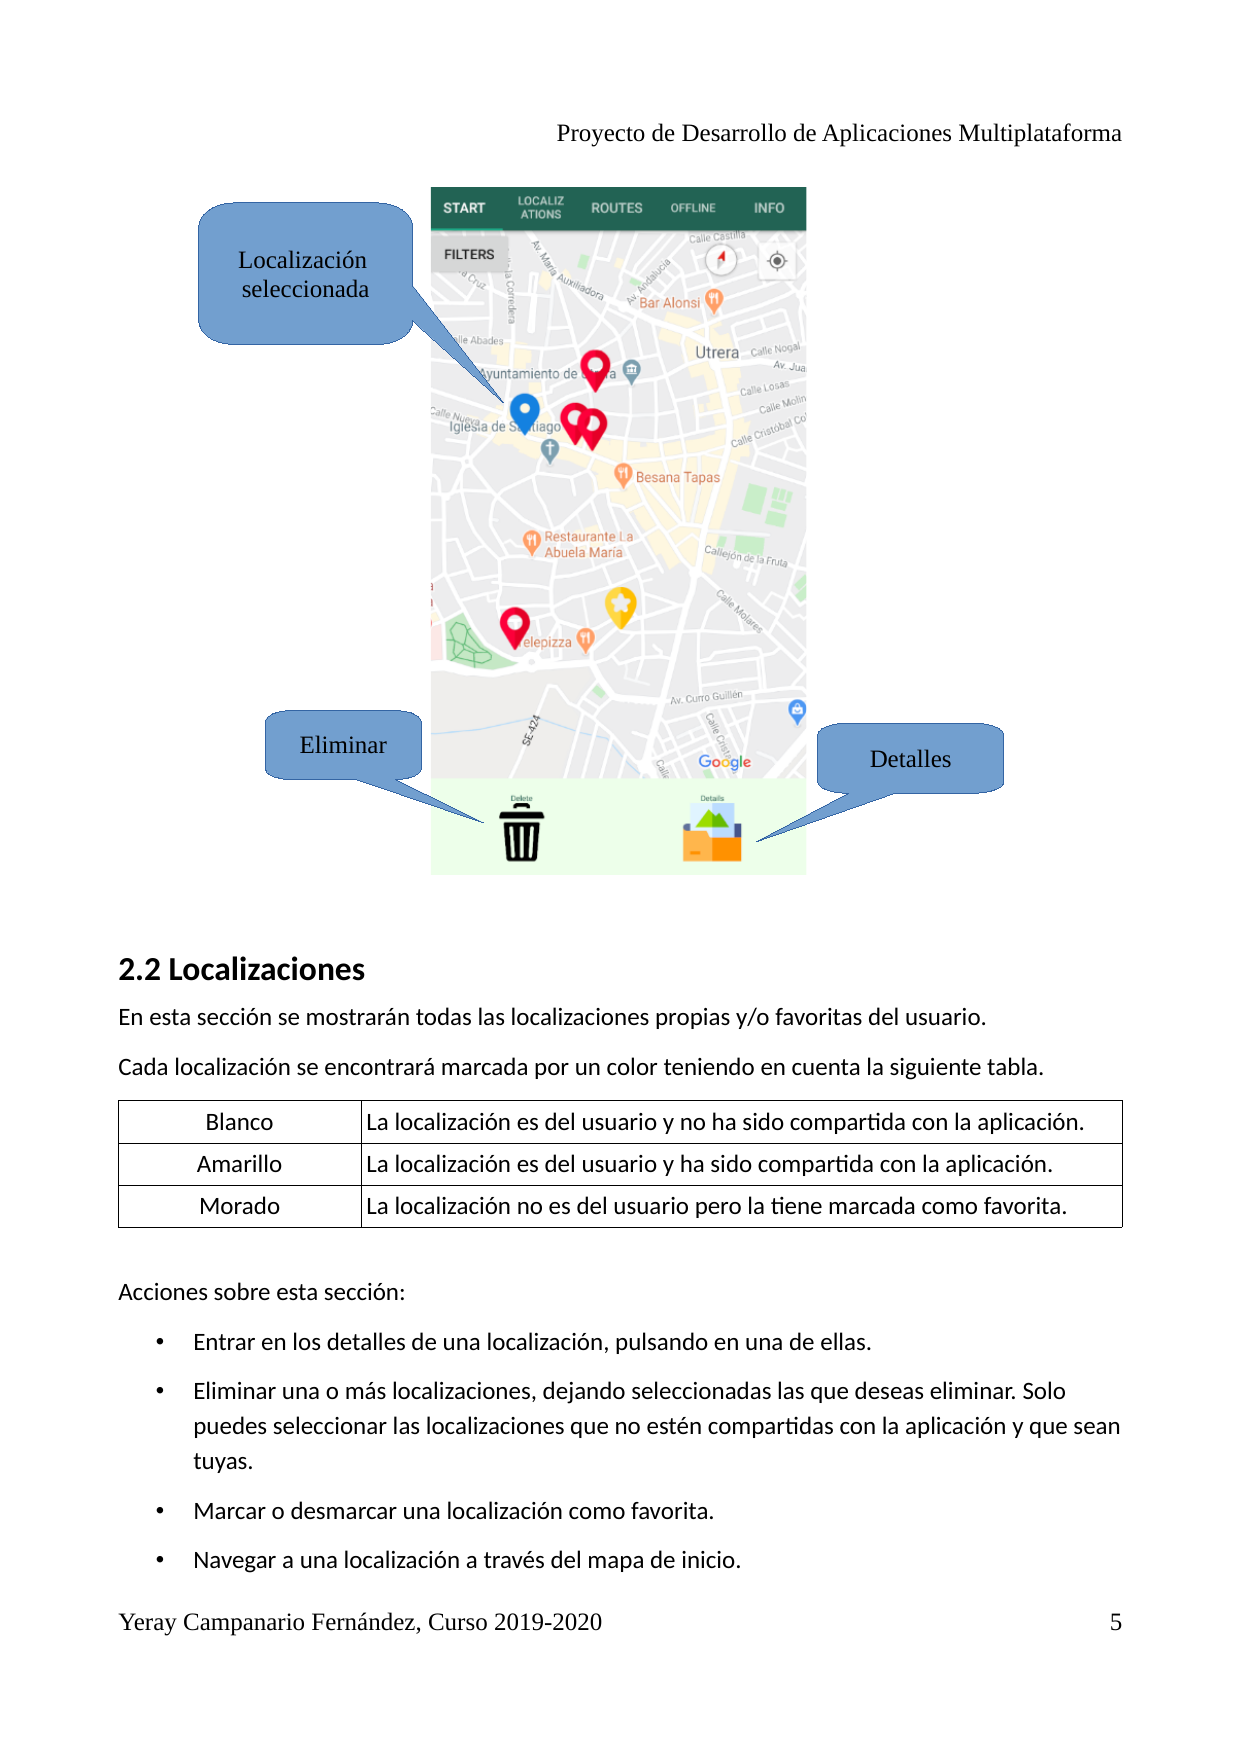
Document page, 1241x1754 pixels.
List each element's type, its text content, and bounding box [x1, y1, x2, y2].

picture [430, 187, 807, 875]
table_header La localización es del usuario y no ha sido compartida con la aplicación. [362, 1101, 1122, 1142]
table_cell La localización es del usuario y ha sido compartida con la aplicación. [362, 1144, 1122, 1184]
text En esta sección se mostrarán todas las localizaciones propias y/o favoritas del usuario. [118, 1001, 1122, 1032]
table_cell La localización no es del usuario pero la tiene marcada como favorita. [362, 1186, 1122, 1227]
text Cada localización se encontrará marcada por un color teniendo en cuenta la siguiente tabla. [118, 1051, 1122, 1081]
subtitle 2.2 Localizaciones [118, 948, 1122, 989]
list Marcar o desmarcar una localización como favorita. [156, 1495, 1122, 1526]
table_cell Morado [119, 1186, 361, 1227]
table_header Blanco [119, 1101, 361, 1142]
text Acciones sobre esta sección: [118, 1276, 1122, 1307]
list Navegar a una localización a través del mapa de inicio. [156, 1544, 1122, 1575]
table_cell Amarillo [119, 1144, 361, 1184]
list Eliminar una o más localizaciones, dejando seleccionadas las que deseas eliminar. Solo puedes seleccionar las localizaciones que no estén compartidas con la aplicación y que sean tuyas. [156, 1375, 1122, 1476]
list Entrar en los detalles de una localización, pulsando en una de ellas. [156, 1326, 1122, 1356]
